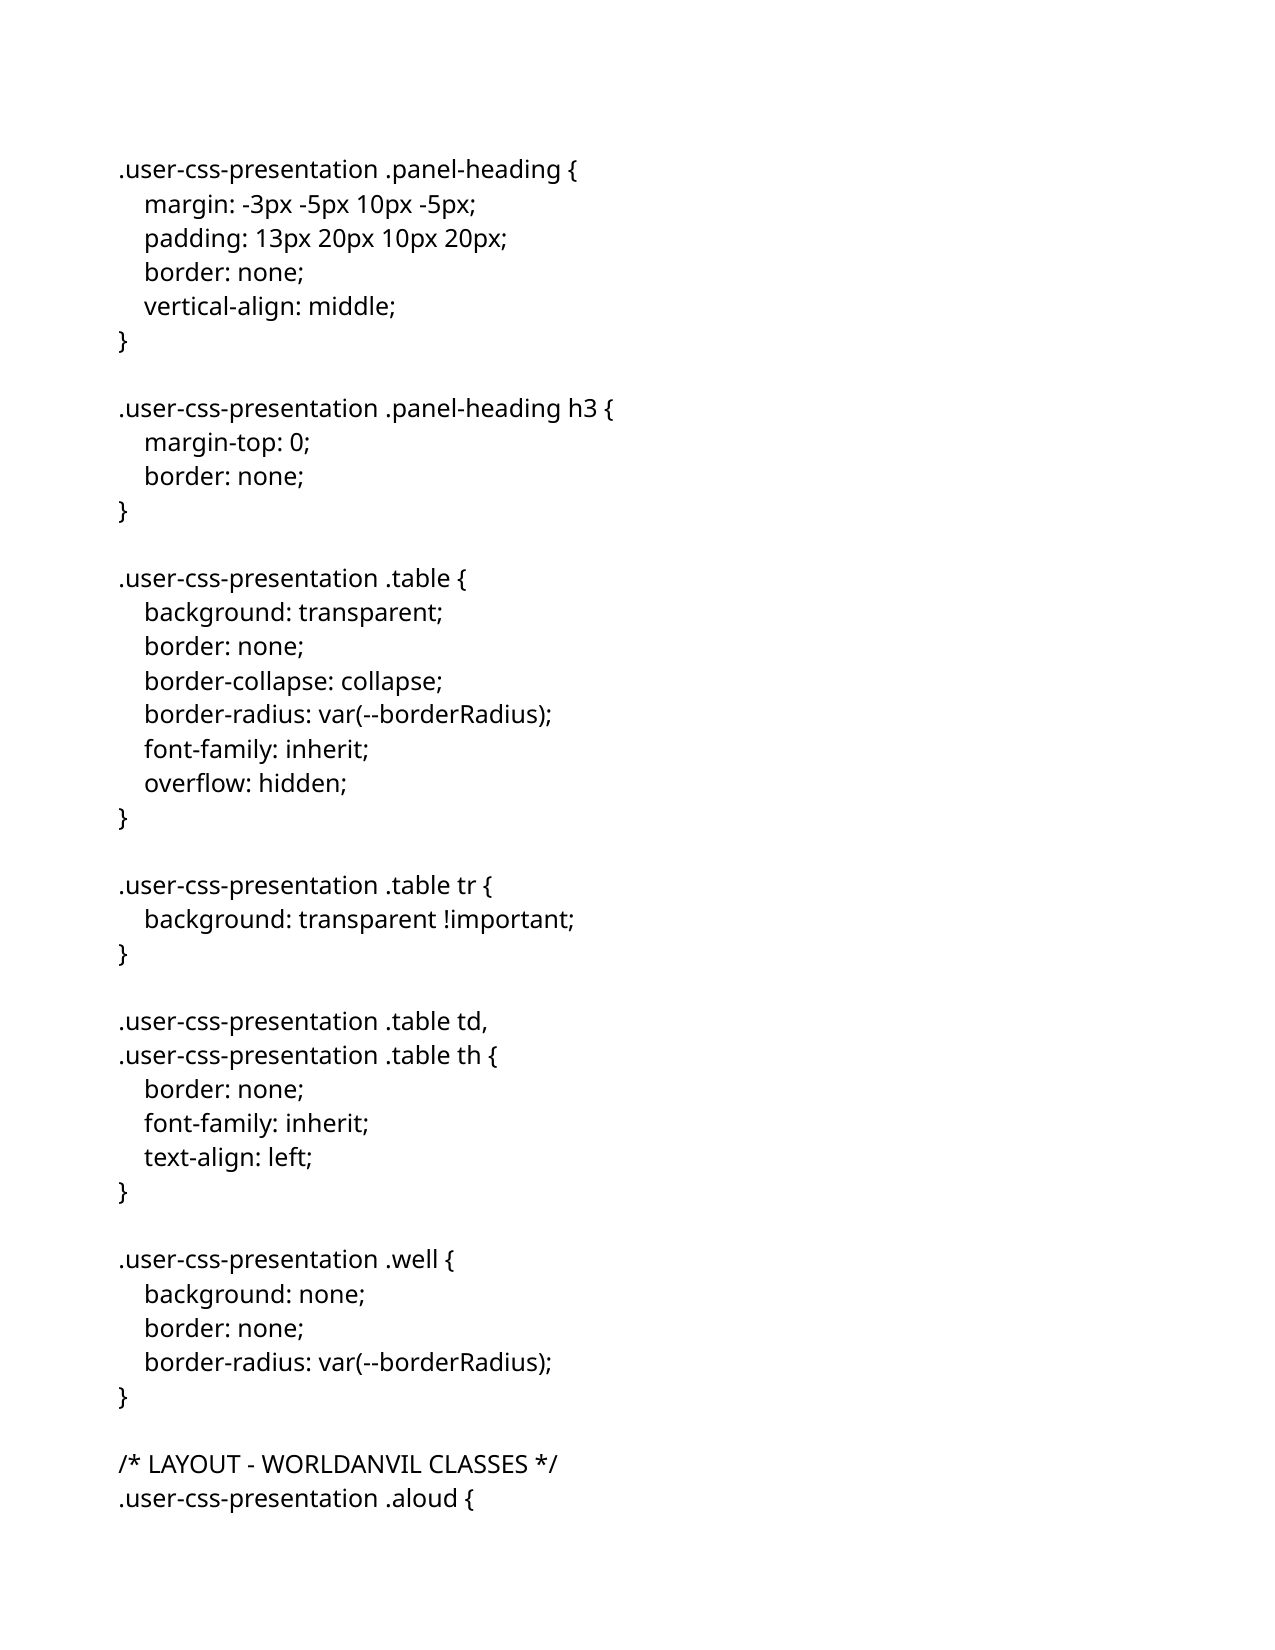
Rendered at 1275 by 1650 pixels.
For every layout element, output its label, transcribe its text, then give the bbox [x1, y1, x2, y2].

text background: transparent; [118, 595, 1157, 629]
text border-radius: var(--borderRadius); [118, 1344, 1157, 1378]
text vertical-align: middle; [118, 288, 1157, 322]
text border-collapse: collapse; [118, 663, 1157, 697]
text .user-css-presentation .table td, [118, 1004, 1157, 1038]
text } [118, 799, 1157, 833]
text padding: 13px 20px 10px 20px; [118, 220, 1157, 254]
text background: transparent !important; [118, 902, 1157, 936]
text } [118, 1378, 1157, 1412]
text .user-css-presentation .panel-heading { [118, 152, 1157, 186]
text .user-css-presentation .table th { [118, 1038, 1157, 1072]
text .user-css-presentation .well { [118, 1242, 1157, 1276]
text .user-css-presentation .aloud { [118, 1481, 1157, 1515]
text border-radius: var(--borderRadius); [118, 697, 1157, 731]
text .user-css-presentation .table tr { [118, 867, 1157, 902]
text /* LAYOUT - WORLDANVIL CLASSES */ [118, 1447, 1157, 1481]
text } [118, 936, 1157, 970]
text border: none; [118, 629, 1157, 663]
text border: none; [118, 1310, 1157, 1344]
text .user-css-presentation .panel-heading h3 { [118, 391, 1157, 425]
text background: none; [118, 1276, 1157, 1310]
text text-align: left; [118, 1140, 1157, 1174]
text font-family: inherit; [118, 731, 1157, 765]
text } [118, 322, 1157, 357]
text font-family: inherit; [118, 1106, 1157, 1140]
text .user-css-presentation .table { [118, 561, 1157, 595]
text border: none; [118, 459, 1157, 493]
text margin-top: 0; [118, 425, 1157, 459]
text } [118, 1174, 1157, 1208]
text border: none; [118, 254, 1157, 288]
text margin: -3px -5px 10px -5px; [118, 186, 1157, 220]
text } [118, 493, 1157, 527]
text border: none; [118, 1072, 1157, 1106]
text overflow: hidden; [118, 765, 1157, 799]
